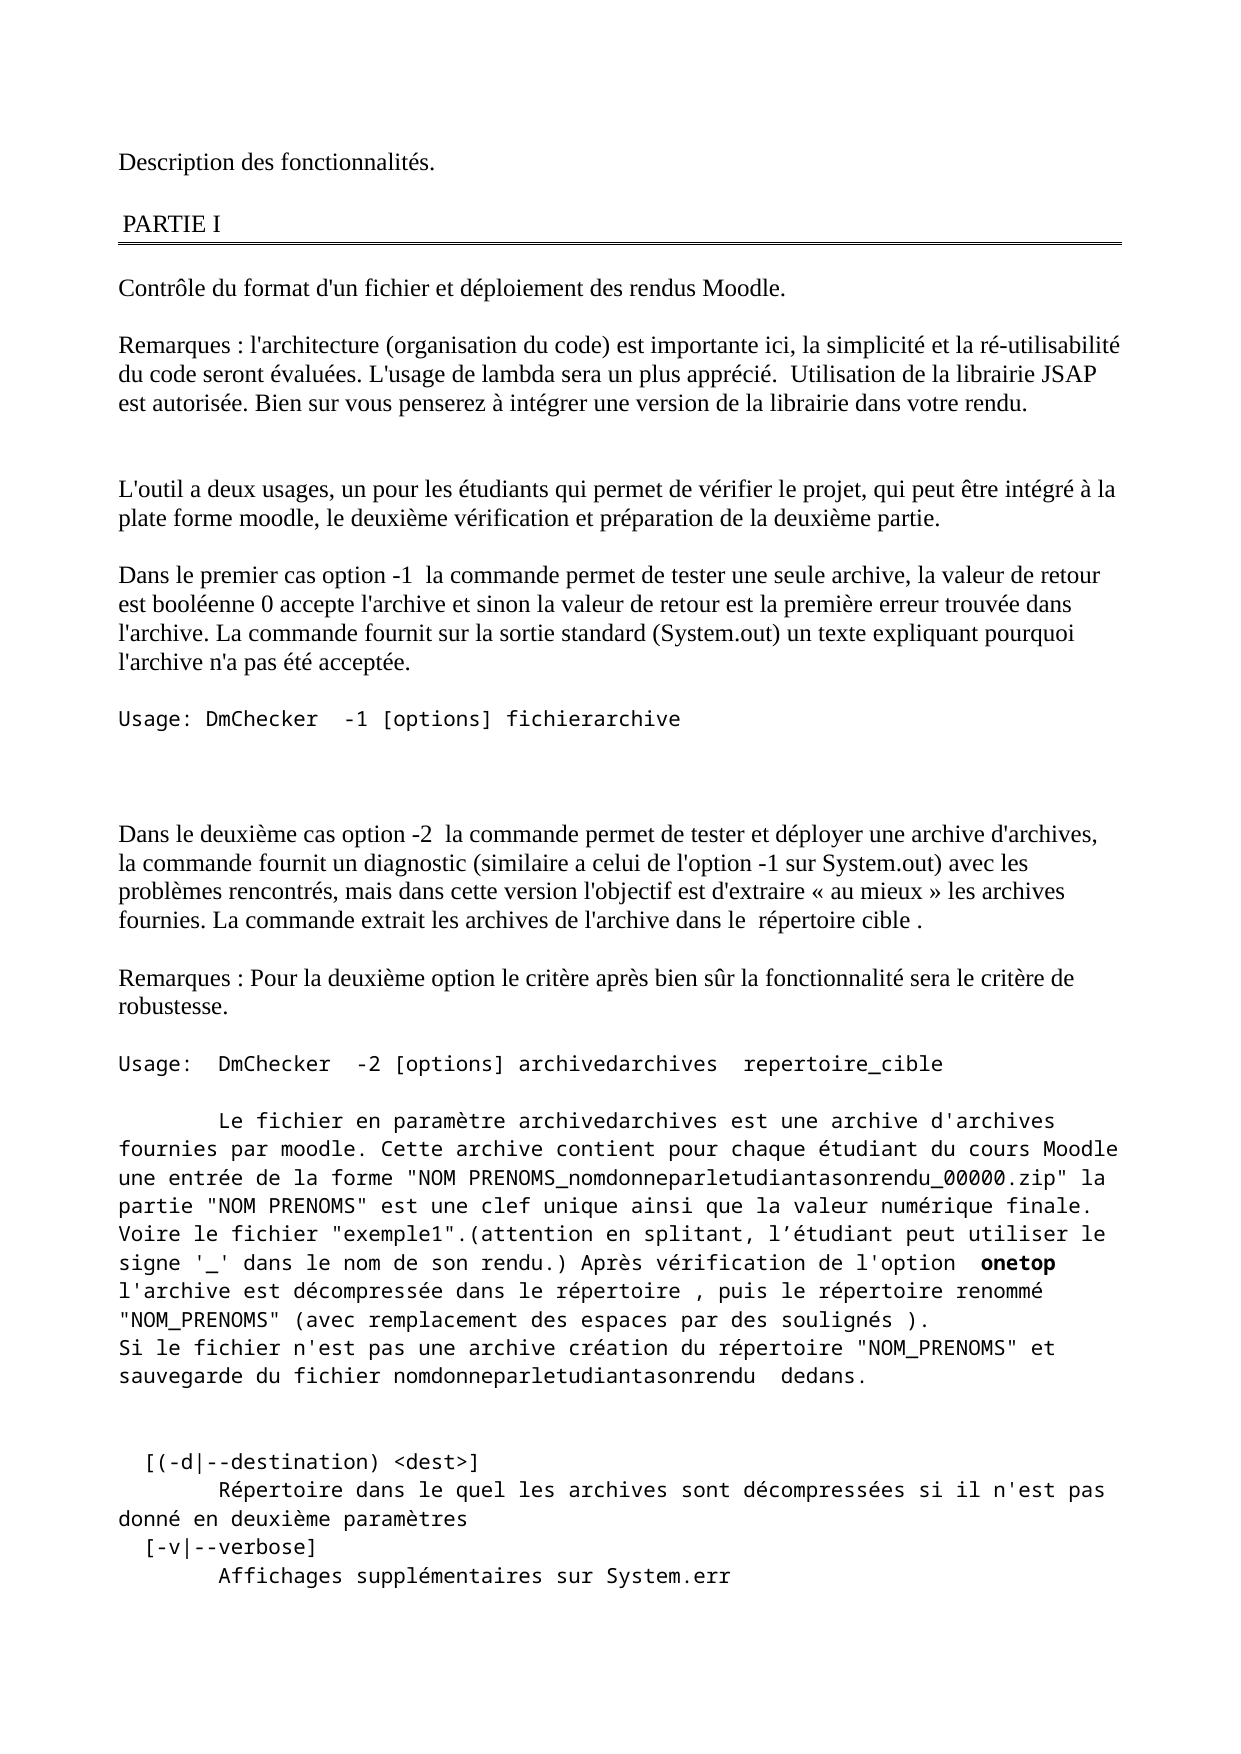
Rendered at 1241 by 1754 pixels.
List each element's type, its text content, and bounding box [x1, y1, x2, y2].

text Contrôle du format d'un fichier et déploiement des rendus Moodle. [118, 273, 1122, 302]
text [(-d|--destination) <dest>] [118, 1447, 1122, 1475]
text PARTIE I [118, 204, 1122, 242]
text Dans le premier cas option -1 la commande permet de tester une seule archive, la valeur de retour est booléenne 0 accepte l'archive et sinon la valeur de retour est la première erreur trouvée dans l'archive. La commande fournit sur la sortie standard (System.out) un texte expliquant pourquoi l'archive n'a pas été acceptée. [118, 560, 1122, 675]
text Le fichier en paramètre archivedarchives est une archive d'archives fournies par moodle. Cette archive contient pour chaque étudiant du cours Moodle une entrée de la forme "NOM PRENOMS_nomdonneparletudiantasonrendu_00000.zip" la partie "NOM PRENOMS" est une clef unique ainsi que la valeur numérique finale. [118, 1106, 1122, 1219]
text Voire le fichier "exemple1".(attention en splitant, l’étudiant peut utiliser le signe '_' dans le nom de son rendu.) Après vérification de l'option onetop l'archive est décompressée dans le répertoire , puis le répertoire renommé "NOM_PRENOMS" (avec remplacement des espaces par des soulignés ). [118, 1219, 1122, 1333]
text Affichages supplémentaires sur System.err [118, 1561, 1122, 1589]
text Dans le deuxième cas option -2 la commande permet de tester et déployer une archive d'archives, la commande fournit un diagnostic (similaire a celui de l'option -1 sur System.out) avec les problèmes rencontrés, mais dans cette version l'objectif est d'extraire « au mieux » les archives fournies. La commande extrait les archives de l'archive dans le répertoire cible . [118, 819, 1122, 934]
text Description des fonctionnalités. [118, 147, 1122, 176]
text Usage: DmChecker -1 [options] fichierarchive [118, 704, 1122, 733]
text Remarques : l'architecture (organisation du code) est importante ici, la simplicité et la ré-utilisabilité du code seront évaluées. L'usage de lambda sera un plus apprécié. Utilisation de la librairie JSAP est autorisée. Bien sur vous penserez à intégrer une version de la librairie dans votre rendu. [118, 330, 1122, 417]
text [-v|--verbose] [118, 1532, 1122, 1561]
text L'outil a deux usages, un pour les étudiants qui permet de vérifier le projet, qui peut être intégré à la plate forme moodle, le deuxième vérification et préparation de la deuxième partie. [118, 474, 1122, 532]
text Remarques : Pour la deuxième option le critère après bien sûr la fonctionnalité sera le critère de robustesse. [118, 963, 1122, 1020]
text Si le fichier n'est pas une archive création du répertoire "NOM_PRENOMS" et sauvegarde du fichier nomdonneparletudiantasonrendu dedans. [118, 1333, 1122, 1390]
text Usage: DmChecker -2 [options] archivedarchives repertoire_cible [118, 1049, 1122, 1077]
text Répertoire dans le quel les archives sont décompressées si il n'est pas donné en deuxième paramètres [118, 1475, 1122, 1532]
